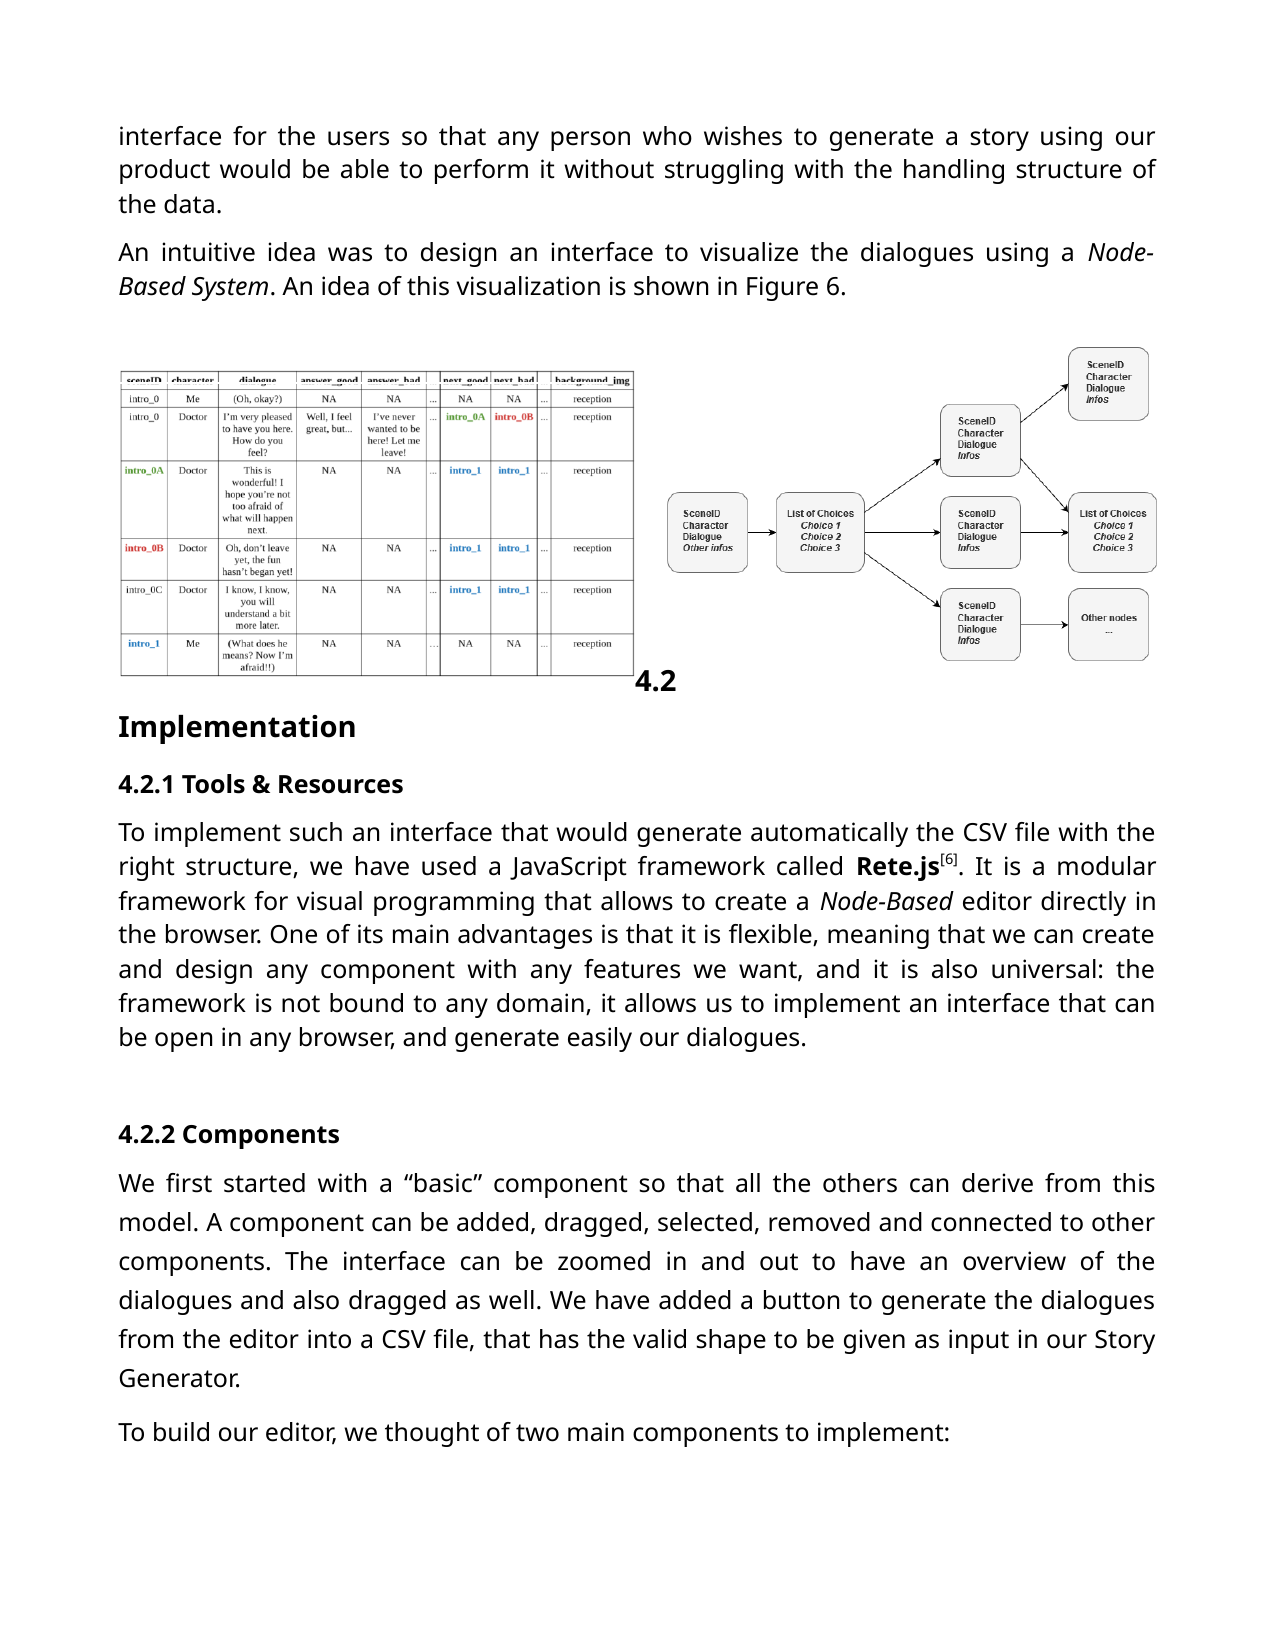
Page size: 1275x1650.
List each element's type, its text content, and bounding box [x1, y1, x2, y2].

text 4.2.2 Components [118, 1117, 1157, 1151]
text To build our editor, we thought of two main components to implement: [118, 1415, 1157, 1449]
text 4.2 Implementation [118, 456, 1157, 746]
text An intuitive idea was to design an interface to visualize the dialogues using a Node-Based System. An idea of this visualization is shown in Figure 6. [118, 235, 1157, 303]
text To implement such an interface that would generate automatically the CSV file with the right structure, we have used a JavaScript framework called Rete.js[6]. It is a modular framework for visual programming that allows to create a Node-Based editor directly in the browser. One of its main advantages is that it is flexible, meaning that we can create and design any component with any features we want, and it is also universal: the framework is not bound to any domain, it allows us to implement an interface that can be open in any browser, and generate easily our dialogues. [118, 815, 1157, 1053]
text 4.2.1 Tools & Resources [118, 766, 1157, 800]
text interface for the users so that any person who wishes to generate a story using our product would be able to perform it without struggling with the handling structure of the data. [118, 118, 1157, 220]
text We first started with a “basic” component so that all the others can derive from this model. A component can be added, dragged, selected, removed and connected to other components. The interface can be zoomed in and out to have an overview of the dialogues and also dragged as well. We have added a button to generate the dialogues from the editor into a CSV file, that has the valid shape to be given as input in our Story Generator. [118, 1165, 1157, 1395]
